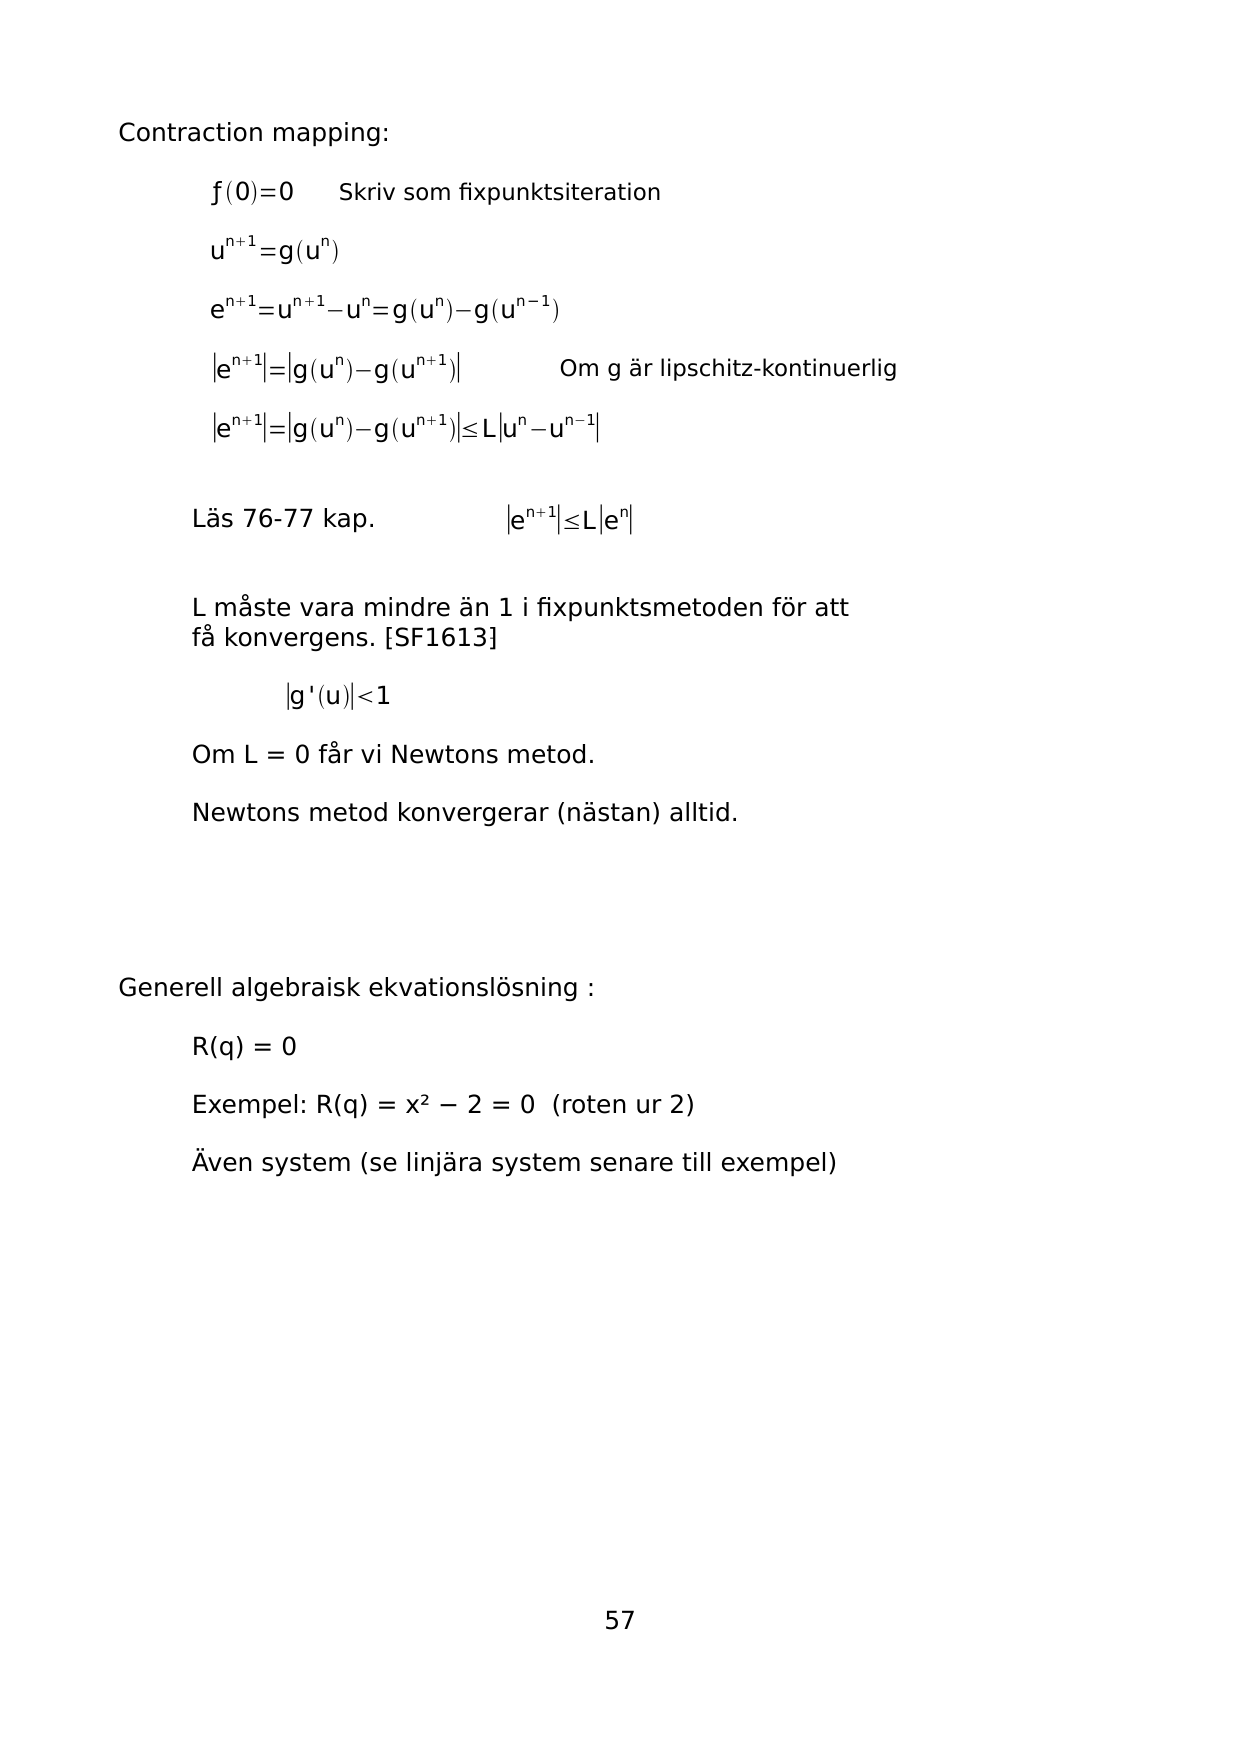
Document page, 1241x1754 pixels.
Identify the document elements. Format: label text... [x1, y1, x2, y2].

text R(q) = 0 [118, 1032, 1122, 1061]
text Newtons metod konvergerar (nästan) alltid. [118, 798, 1122, 828]
text få konvergens. ⁅SF1613⁆ [118, 623, 1122, 652]
text Om g är lipschitz-kontinuerlig [118, 352, 1122, 385]
text Skriv som fixpunktsiteration [118, 176, 1122, 206]
text Contraction mapping: [118, 118, 1122, 147]
text Även system (se linjära system senare till exempel) [118, 1148, 1122, 1178]
text Exempel: R(q) = x² − 2 = 0 (roten ur 2) [118, 1090, 1122, 1119]
text Generell algebraisk ekvationslösning : [118, 973, 1122, 1003]
text Läs 76-77 kap. [118, 503, 1122, 535]
text Om L = 0 får vi Newtons metod. [118, 740, 1122, 769]
text L måste vara mindre än 1 i fixpunktsmetoden för att [118, 594, 1122, 623]
